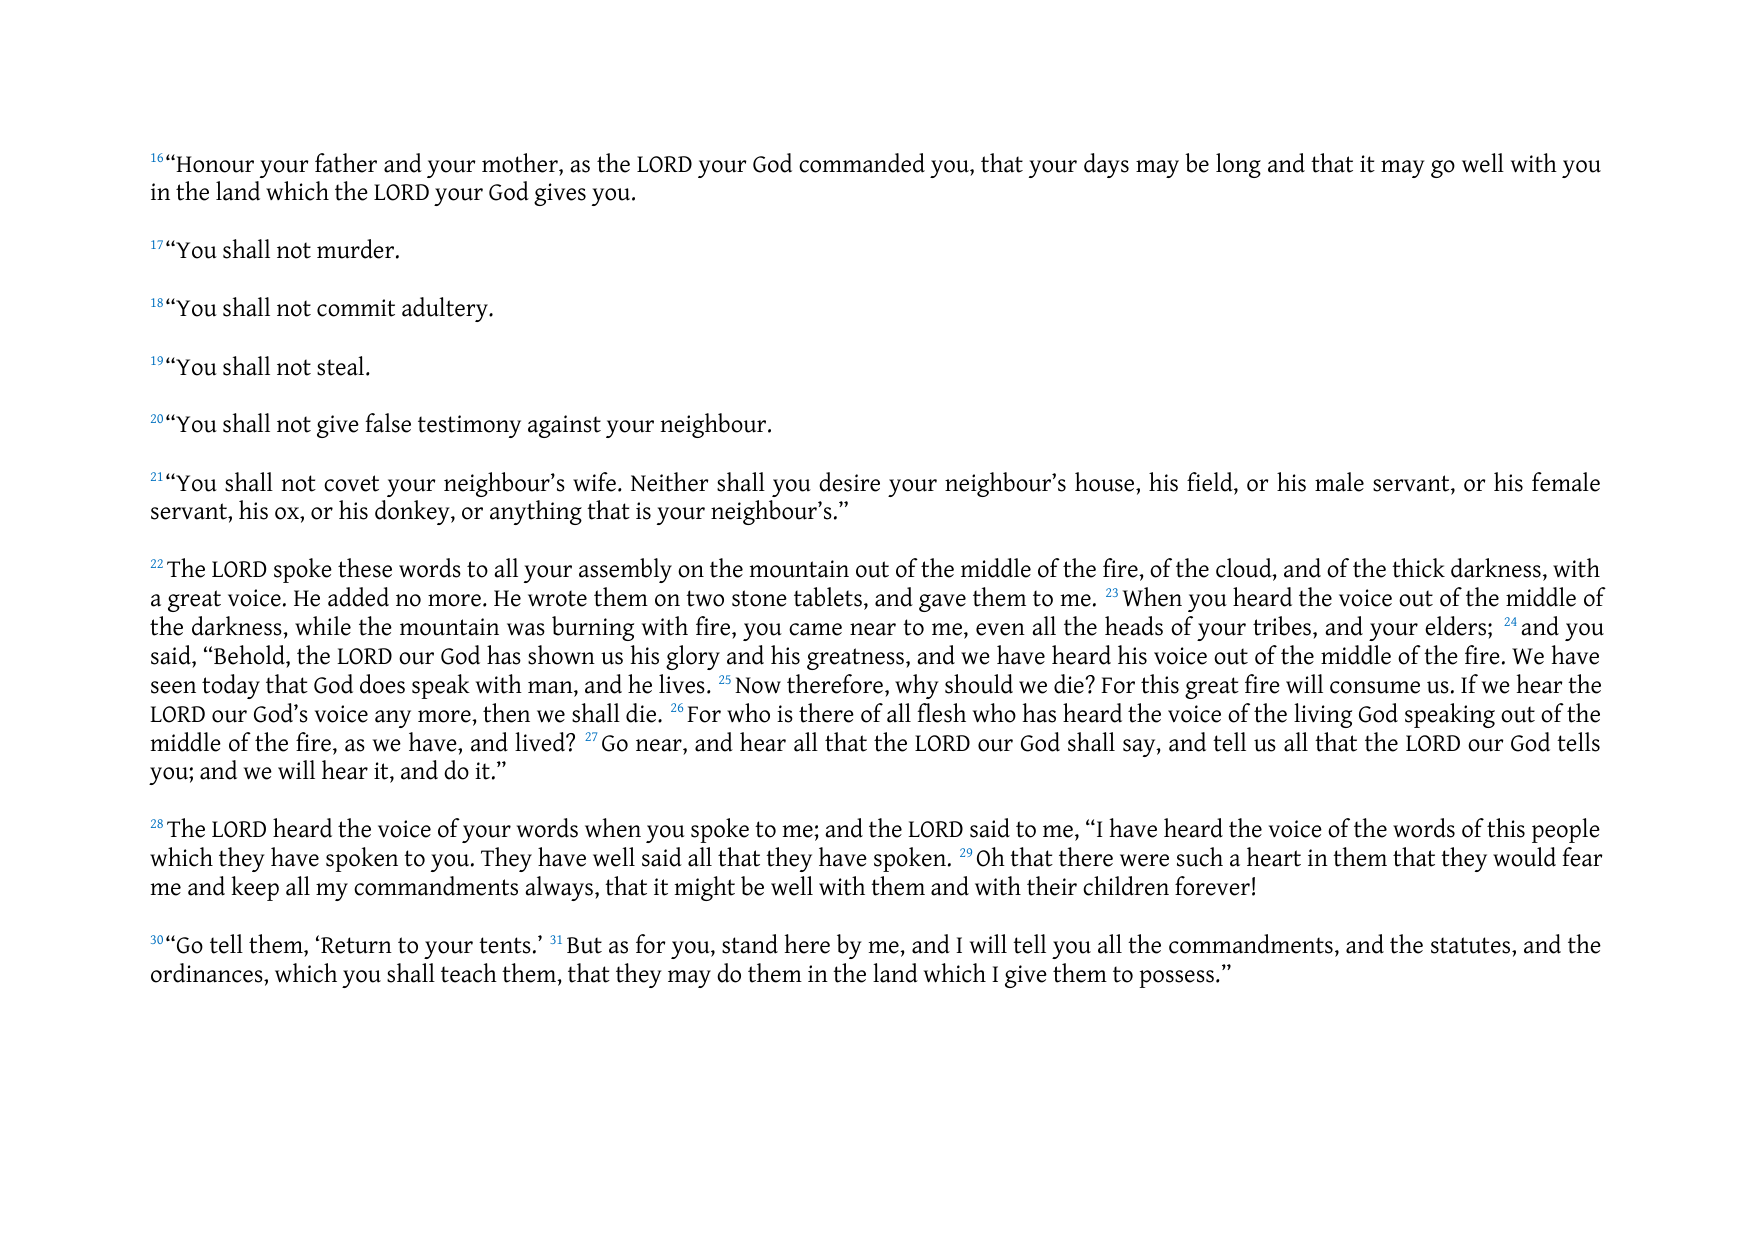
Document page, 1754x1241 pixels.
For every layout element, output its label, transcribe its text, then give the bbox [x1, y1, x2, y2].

text 18 “You shall not commit adultery. [150, 295, 1604, 324]
text 28 The LORD heard the voice of your words when you spoke to me; and the LORD said to me, “I have heard the voice of the words of this people which they have spoken to you. They have well said all that they have spoken. 29 Oh that there were such a heart in them that they would fear me and keep all my commandments always, that it might be well with them and with their children forever! [150, 816, 1604, 902]
text 20 “You shall not give false testimony against your neighbour. [150, 411, 1604, 440]
text 21 “You shall not covet your neighbour’s wife. Neither shall you desire your neighbour’s house, his field, or his male servant, or his female servant, his ox, or his donkey, or anything that is your neighbour’s.” [150, 469, 1604, 527]
text 19 “You shall not steal. [150, 353, 1604, 382]
text 30 “Go tell them, ‘Return to your tents.’ 31 But as for you, stand here by me, and I will tell you all the commandments, and the statutes, and the ordinances, which you shall teach them, that they may do them in the land which I give them to possess.” [150, 932, 1604, 989]
text 22 The LORD spoke these words to all your assembly on the mountain out of the middle of the fire, of the cloud, and of the thick darkness, with a great voice. He added no more. He wrote them on two stone tablets, and gave them to me. 23 When you heard the voice out of the middle of the darkness, while the mountain was burning with fire, you came near to me, even all the heads of your tribes, and your elders; 24 and you said, “Behold, the LORD our God has shown us his glory and his greatness, and we have heard his voice out of the middle of the fire. We have seen today that God does speak with man, and he lives. 25 Now therefore, why should we die? For this great fire will consume us. If we hear the LORD our God’s voice any more, then we shall die. 26 For who is there of all flesh who has heard the voice of the living God speaking out of the middle of the fire, as we have, and lived? 27 Go near, and hear all that the LORD our God shall say, and tell us all that the LORD our God tells you; and we will hear it, and do it.” [150, 556, 1604, 787]
text 16 “Honour your father and your mother, as the LORD your God commanded you, that your days may be long and that it may go well with you in the land which the LORD your God gives you. [150, 150, 1604, 208]
text 17 “You shall not murder. [150, 237, 1604, 266]
